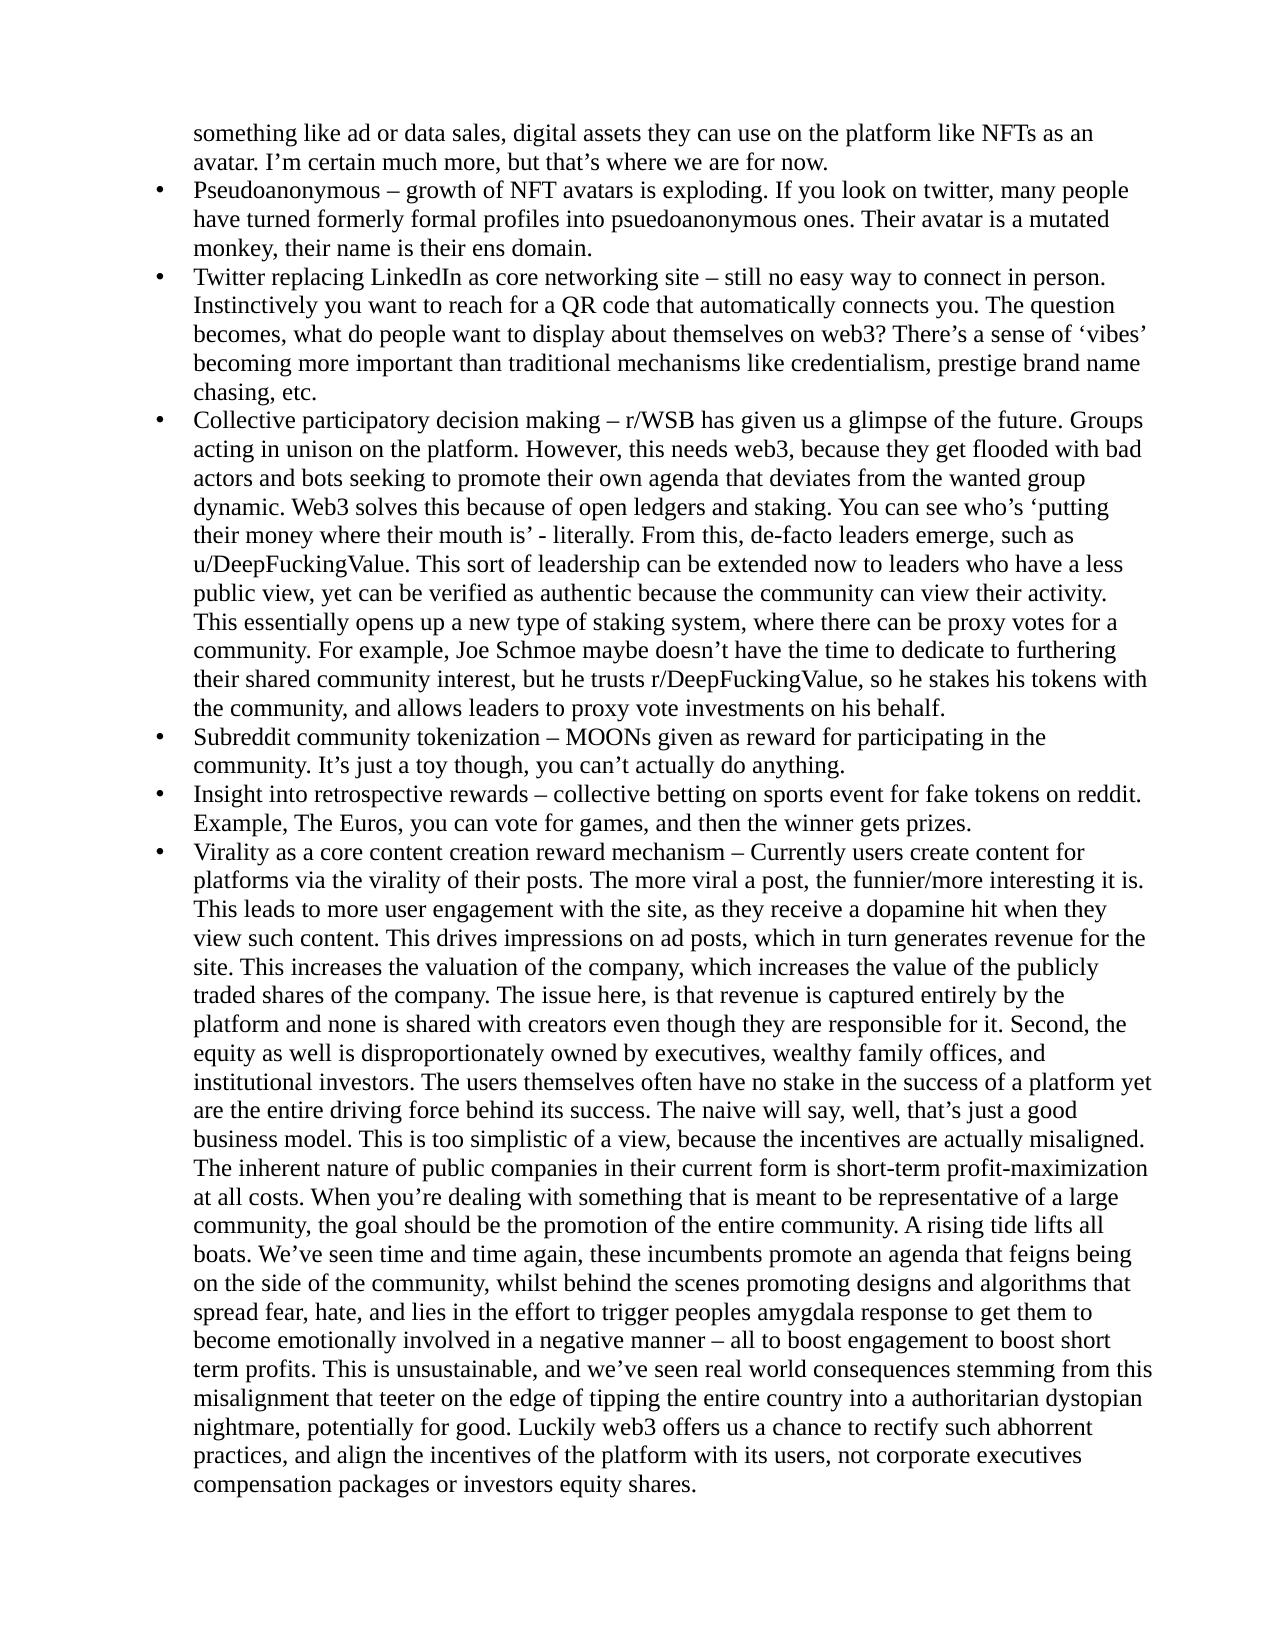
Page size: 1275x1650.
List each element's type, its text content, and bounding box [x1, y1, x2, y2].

list Collective participatory decision making – r/WSB has given us a glimpse of the future. Groups acting in unison on the platform. However, this needs web3, because they get flooded with bad actors and bots seeking to promote their own agenda that deviates from the wanted group dynamic. Web3 solves this because of open ledgers and staking. You can see who’s ‘putting their money where their mouth is’ - literally. From this, de-facto leaders emerge, such as u/DeepFuckingValue. This sort of leadership can be extended now to leaders who have a less public view, yet can be verified as authentic because the community can view their activity. This essentially opens up a new type of staking system, where there can be proxy votes for a community. For example, Joe Schmoe maybe doesn’t have the time to dedicate to furthering their shared community interest, but he trusts r/DeepFuckingValue, so he stakes his tokens with the community, and allows leaders to proxy vote investments on his behalf. [156, 406, 1157, 722]
list Pseudoanonymous – growth of NFT avatars is exploding. If you look on twitter, many people have turned formerly formal profiles into psuedoanonymous ones. Their avatar is a mutated monkey, their name is their ens domain. [156, 176, 1157, 262]
list Virality as a core content creation reward mechanism – Currently users create content for platforms via the virality of their posts. The more viral a post, the funnier/more interesting it is. This leads to more user engagement with the site, as they receive a dopamine hit when they view such content. This drives impressions on ad posts, which in turn generates revenue for the site. This increases the valuation of the company, which increases the value of the publicly traded shares of the company. The issue here, is that revenue is captured entirely by the platform and none is shared with creators even though they are responsible for it. Second, the equity as well is disproportionately owned by executives, wealthy family offices, and institutional investors. The users themselves often have no stake in the success of a platform yet are the entire driving force behind its success. The naive will say, well, that’s just a good business model. This is too simplistic of a view, because the incentives are actually misaligned. The inherent nature of public companies in their current form is short-term profit-maximization at all costs. When you’re dealing with something that is meant to be representative of a large community, the goal should be the promotion of the entire community. A rising tide lifts all boats. We’ve seen time and time again, these incumbents promote an agenda that feigns being on the side of the community, whilst behind the scenes promoting designs and algorithms that spread fear, hate, and lies in the effort to trigger peoples amygdala response to get them to become emotionally involved in a negative manner – all to boost engagement to boost short term profits. This is unsustainable, and we’ve seen real world consequences stemming from this misalignment that teeter on the edge of tipping the entire country into a authoritarian dystopian nightmare, potentially for good. Luckily web3 offers us a chance to rectify such abhorrent practices, and align the incentives of the platform with its users, not corporate executives compensation packages or investors equity shares. [156, 837, 1157, 1498]
list Subreddit community tokenization – MOONs given as reward for participating in the community. It’s just a toy though, you can’t actually do anything. [156, 722, 1157, 779]
list Insight into retrospective rewards – collective betting on sports event for fake tokens on reddit. Example, The Euros, you can vote for games, and then the winner gets prizes. [156, 779, 1157, 837]
list something like ad or data sales, digital assets they can use on the platform like NFTs as an avatar. I’m certain much more, but that’s where we are for now. [156, 118, 1157, 176]
list Twitter replacing LinkedIn as core networking site – still no easy way to connect in person. Instinctively you want to reach for a QR code that automatically connects you. The question becomes, what do people want to display about themselves on web3? There’s a sense of ‘vibes’ becoming more important than traditional mechanisms like credentialism, prestige brand name chasing, etc. [156, 262, 1157, 406]
